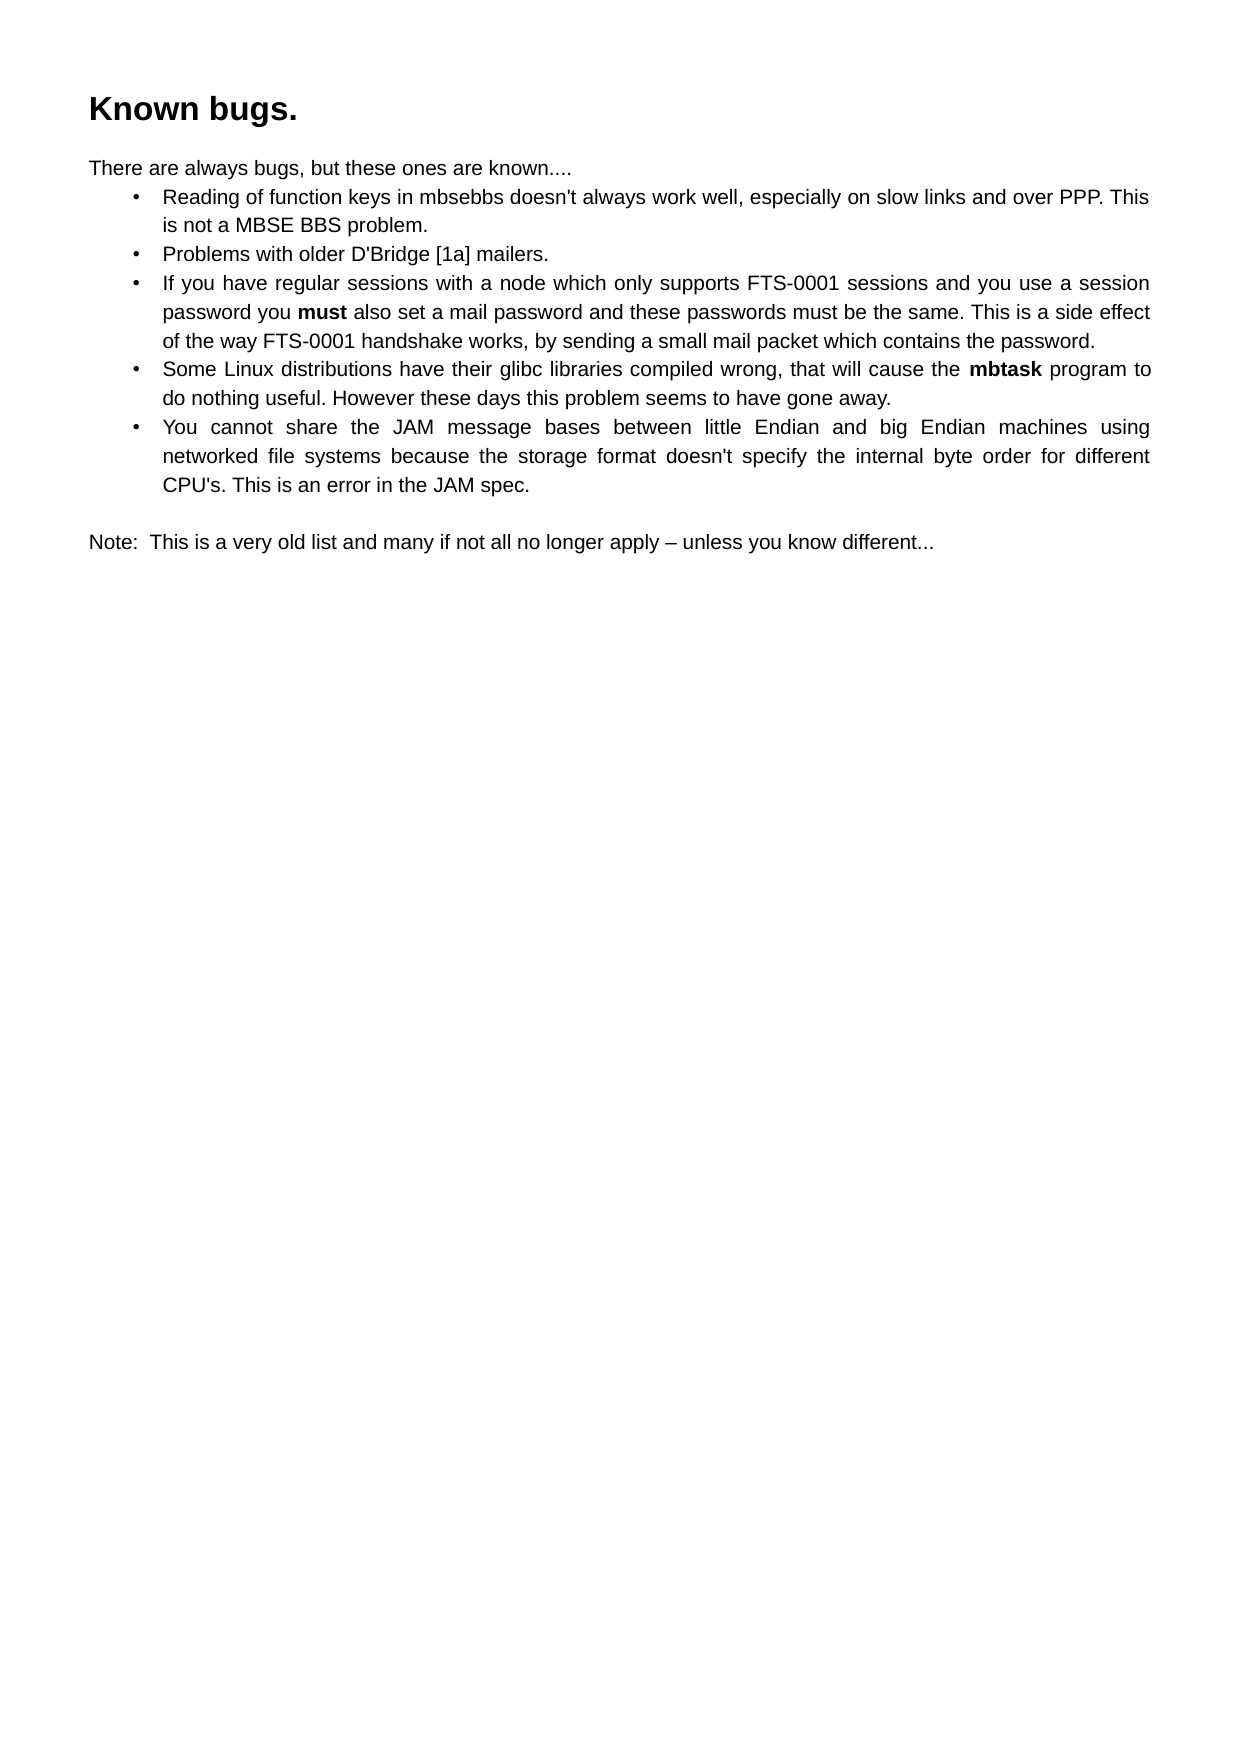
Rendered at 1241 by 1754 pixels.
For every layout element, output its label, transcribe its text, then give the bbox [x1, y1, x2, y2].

list Problems with older D'Bridge [1a] mailers. [133, 242, 1152, 266]
subtitle Known bugs. [88, 88, 1152, 127]
list Reading of function keys in mbsebbs doesn't always work well, especially on slow links and over PPP. This is not a MBSE BBS problem. [133, 184, 1152, 237]
text Note: This is a very old list and many if not all no longer apply – unless you know different... [88, 530, 1152, 554]
list You cannot share the JAM message bases between little Endian and big Endian machines using networked file systems because the storage format doesn't specify the internal byte order for different CPU's. This is an error in the JAM spec. [133, 415, 1152, 496]
list If you have regular sessions with a node which only supports FTS-0001 sessions and you use a session password you must also set a mail password and these passwords must be the same. This is a side effect of the way FTS-0001 handshake works, by sending a small mail packet which contains the password. [133, 271, 1152, 352]
text There are always bugs, but these ones are known.... [88, 156, 1152, 180]
list Some Linux distributions have their glibc libraries compiled wrong, that will cause the mbtask program to do nothing useful. However these days this problem seems to have gone away. [133, 357, 1152, 410]
